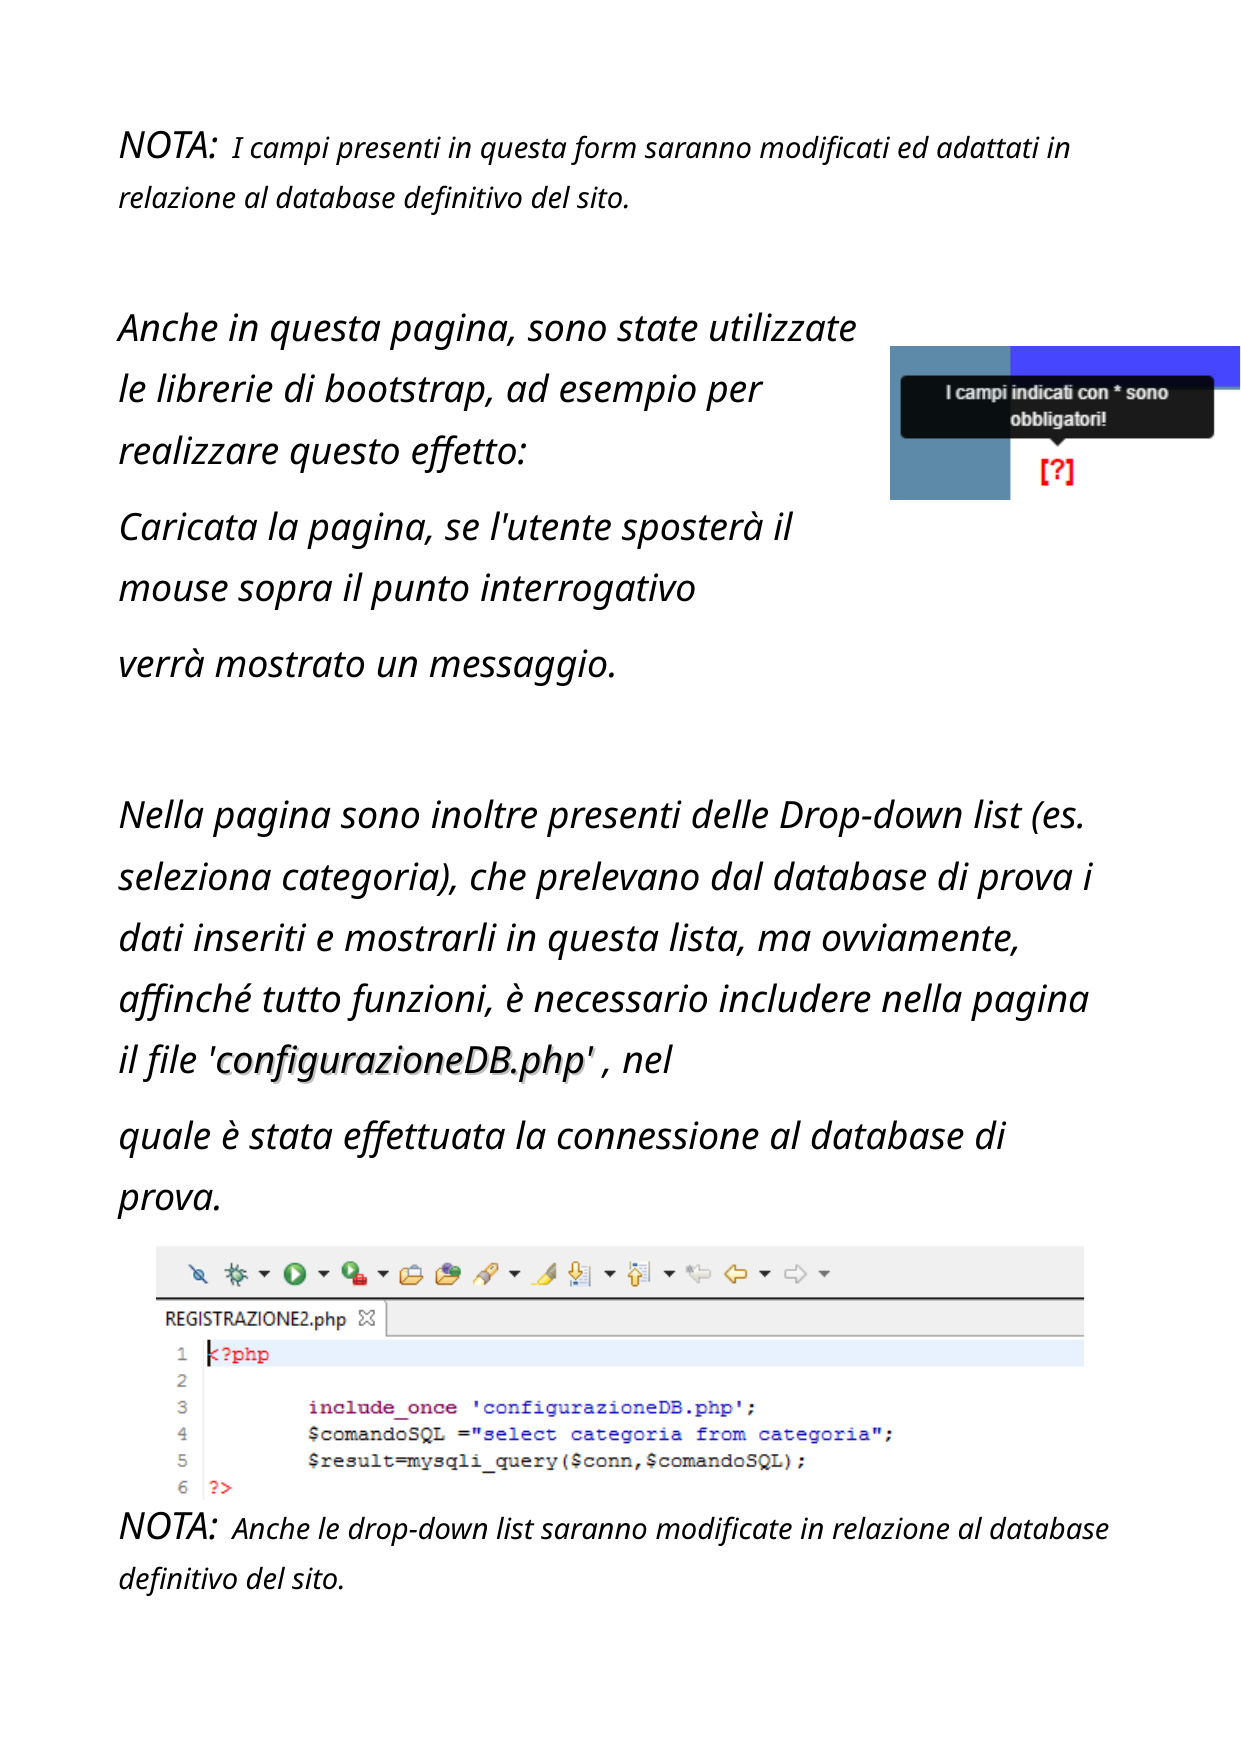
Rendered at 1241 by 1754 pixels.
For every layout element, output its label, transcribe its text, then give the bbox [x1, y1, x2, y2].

text NOTA: I campi presenti in questa form saranno modificati ed adattati in relazione al database definitivo del sito. [118, 118, 1122, 217]
text NOTA: Anche le drop-down list saranno modificate in relazione al database definitivo del sito. [118, 1296, 1122, 1598]
text Anche in questa pagina, sono state utilizzate le librerie di bootstrap, ad esempio per realizzare questo effetto: [118, 301, 1122, 475]
text quale è stata effettuata la connessione al database di prova. [118, 1109, 1122, 1222]
text Caricata la pagina, se l'utente sposterà il mouse sopra il punto interrogativo [118, 500, 1122, 612]
text verrà mostrato un messaggio. [118, 637, 1122, 688]
text Nella pagina sono inoltre presenti delle Drop-down list (es. seleziona categoria), che prelevano dal database di prova i dati inseriti e mostrarli in questa lista, ma ovviamente, affinché tutto funzioni, è necessario includere nella pagina il file 'configurazioneDB.php' , nel [118, 788, 1122, 1084]
